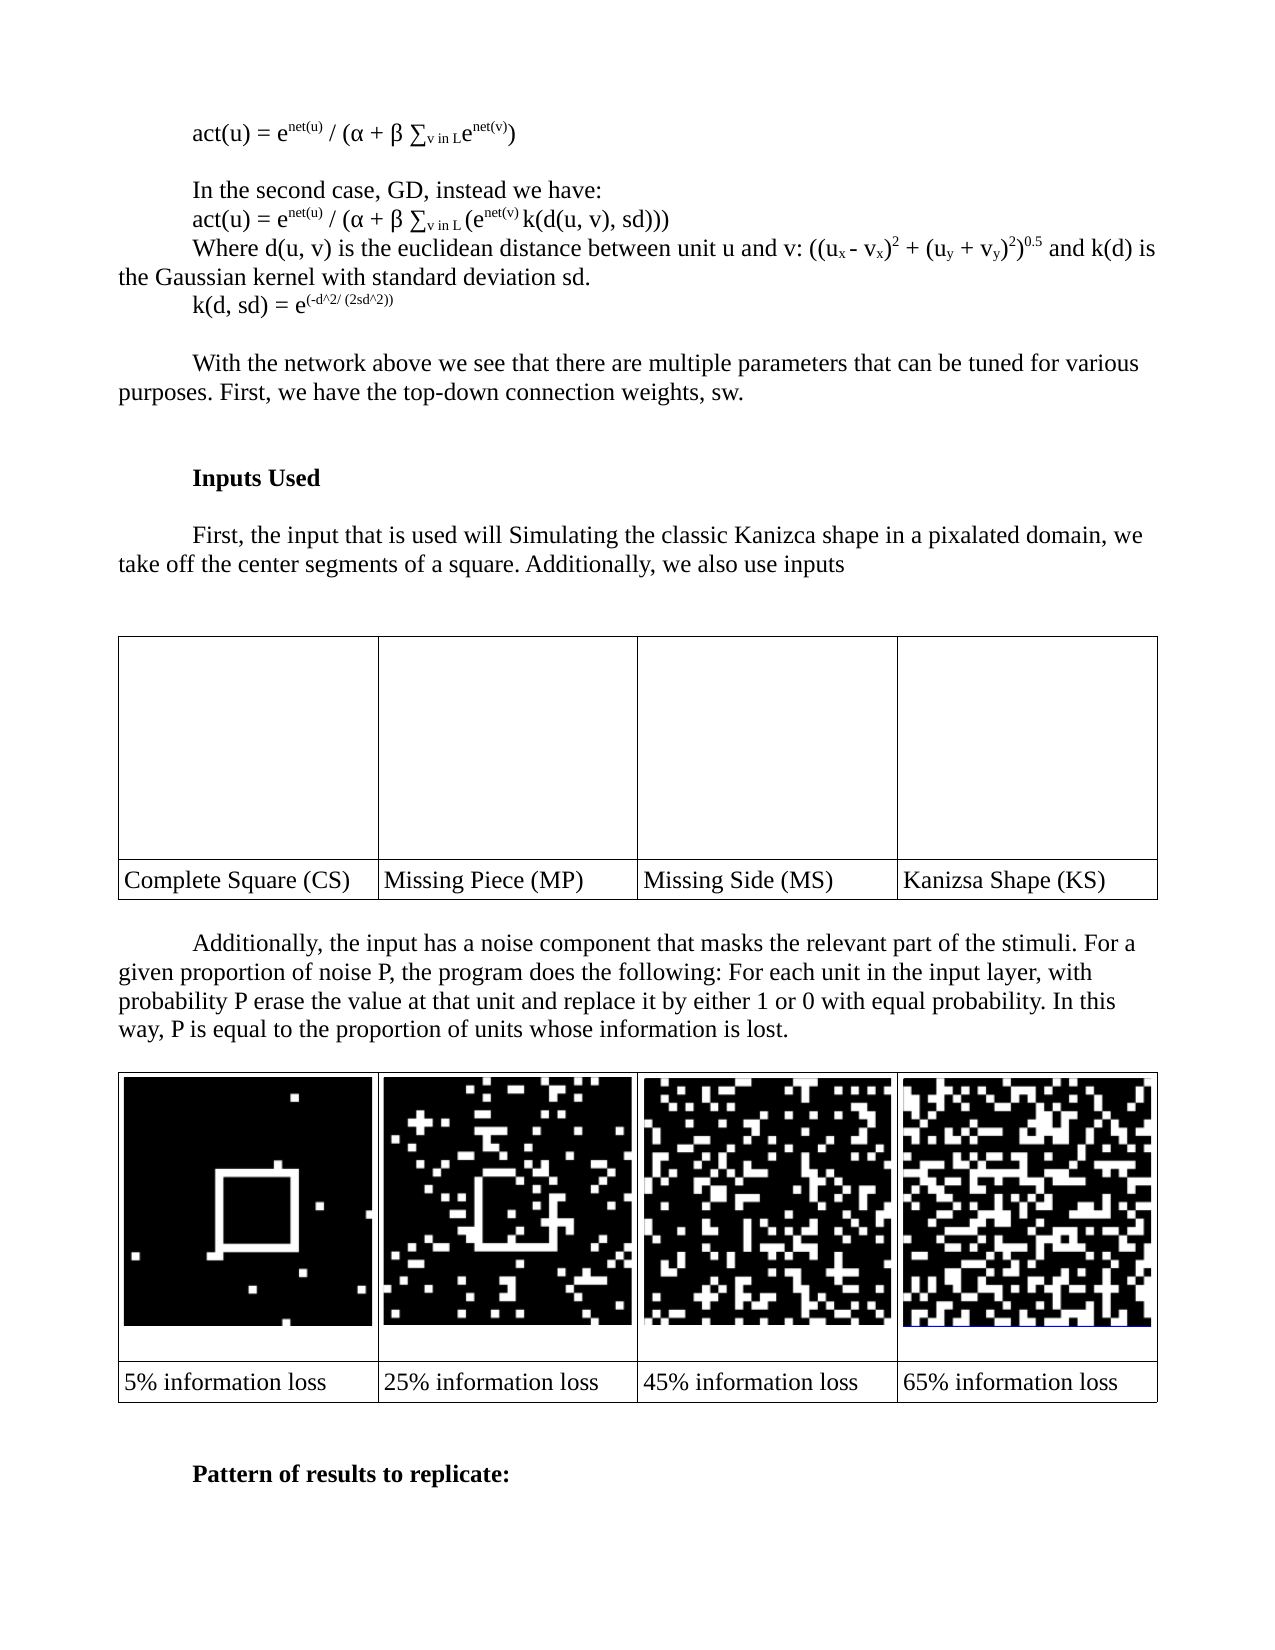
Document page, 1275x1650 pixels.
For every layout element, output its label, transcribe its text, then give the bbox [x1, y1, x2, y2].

table_header [898, 1073, 1157, 1361]
table_cell 45% information loss [638, 1362, 897, 1402]
table_cell Missing Side (MS) [638, 860, 897, 899]
table_header [379, 637, 637, 859]
table_header [898, 637, 1157, 859]
text With the network above we see that there are multiple parameters that can be tuned for various purposes. First, we have the top-down connection weights, sw. [118, 348, 1157, 406]
table_header [638, 1073, 897, 1361]
text act(u) = enet(u) / (α + β ∑v in L (enet(v) k(d(u, v), sd))) [118, 204, 1157, 233]
table_cell Kanizsa Shape (KS) [898, 860, 1157, 899]
table_cell Missing Piece (MP) [379, 860, 637, 899]
text k(d, sd) = e(-d^2/ (2sd^2)) [118, 291, 1157, 319]
picture [383, 1077, 632, 1325]
table_cell Complete Square (CS) [119, 860, 378, 899]
table_cell 5% information loss [119, 1362, 378, 1402]
text act(u) = enet(u) / (α + β ∑v in Lenet(v)) [118, 118, 1157, 147]
table_header [119, 637, 378, 859]
picture [643, 1077, 892, 1325]
text In the second case, GD, instead we have: [118, 176, 1157, 204]
picture [902, 1077, 1152, 1327]
text Pattern of results to replicate: [118, 1459, 1157, 1488]
text Additionally, the input has a noise component that masks the relevant part of the stimuli. For a given proportion of noise P, the program does the following: For each unit in the input layer, with probability P erase the value at that unit and replace it by either 1 or 0 with equal probability. In this way, P is equal to the proportion of units whose information is lost. [118, 928, 1157, 1043]
table_header [379, 1073, 637, 1361]
table_header [638, 637, 897, 859]
text Where d(u, v) is the euclidean distance between unit u and v: ((ux - vx)2 + (uy + vy)2)0.5 and k(d) is the Gaussian kernel with standard deviation sd. [118, 233, 1157, 291]
text First, the input that is used will Simulating the classic Kanizca shape in a pixalated domain, we take off the center segments of a square. Additionally, we also use inputs [118, 521, 1157, 578]
text Inputs Used [118, 463, 1157, 492]
picture [123, 1077, 373, 1326]
table_header [119, 1073, 378, 1361]
table_cell 25% information loss [379, 1362, 637, 1402]
table_cell 65% information loss [898, 1362, 1157, 1402]
